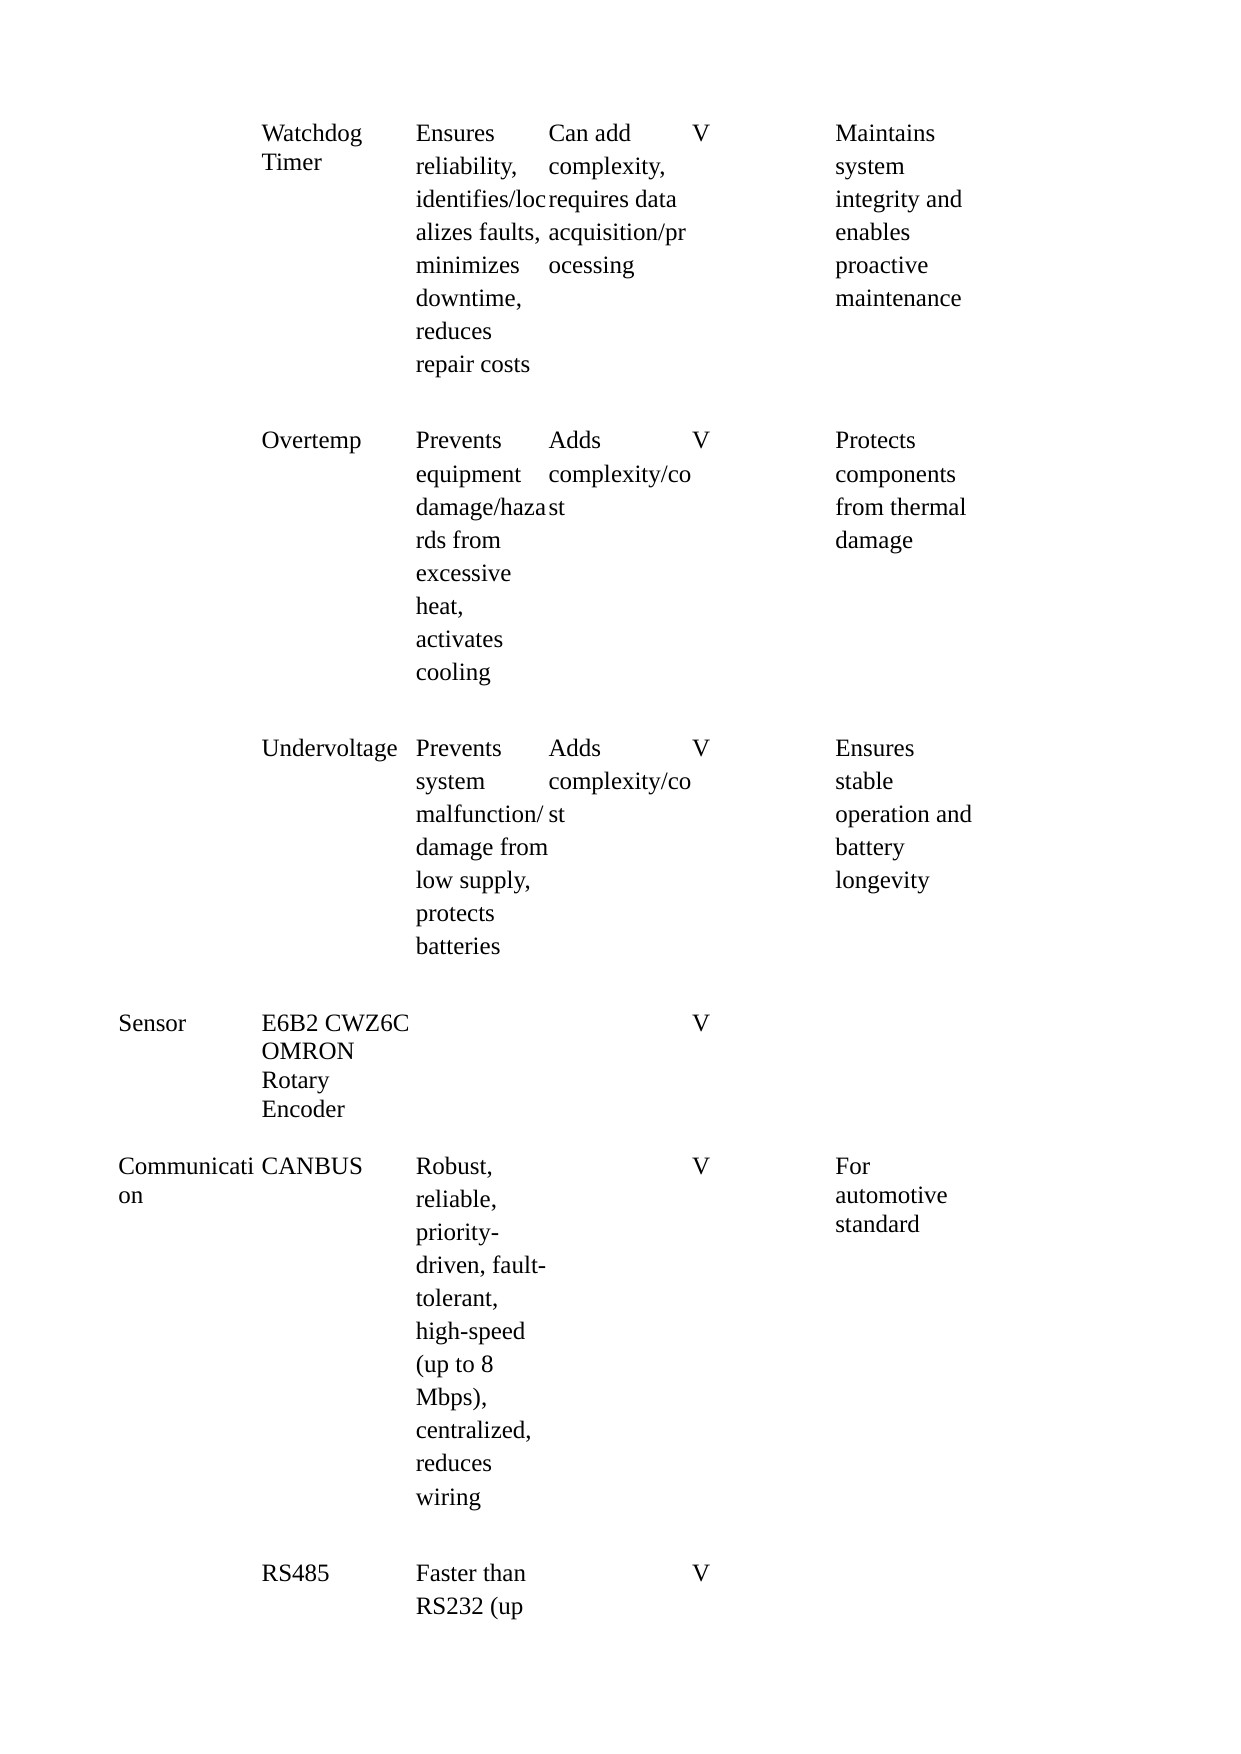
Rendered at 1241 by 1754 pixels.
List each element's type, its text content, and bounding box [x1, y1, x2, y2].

table_cell Overtemp [261, 426, 416, 733]
table_cell [979, 733, 1122, 1008]
table_cell [548, 1123, 692, 1151]
table_cell [548, 1008, 692, 1123]
table_cell [835, 1008, 979, 1123]
table_cell [835, 1558, 979, 1620]
table_cell [548, 1558, 692, 1620]
table_cell Prevents system malfunction/damage from low supply, protects batteries [416, 733, 548, 1008]
table_cell Ensures stable operation and battery longevity [835, 733, 979, 1008]
table_cell [548, 1151, 692, 1558]
table_cell CANBUS [261, 1151, 416, 1558]
table_cell [261, 1123, 416, 1151]
table_cell V [692, 1558, 835, 1620]
table_cell [979, 118, 1122, 426]
table_cell [979, 1558, 1122, 1620]
table_cell RS485 [261, 1558, 416, 1620]
table_cell V [692, 1008, 835, 1123]
table_cell Can add complexity, requires data acquisition/processing [548, 118, 692, 426]
table_cell Adds complexity/cost [548, 426, 692, 733]
table_cell Communication [118, 1151, 261, 1558]
table_cell [979, 1008, 1122, 1123]
table_cell [692, 1123, 835, 1151]
table_cell E6B2 CWZ6C OMRON Rotary Encoder [261, 1008, 416, 1123]
table_cell Adds complexity/cost [548, 733, 692, 1008]
table_cell [118, 426, 261, 733]
table_cell V [692, 733, 835, 1008]
table_cell Maintains system integrity and enables proactive maintenance [835, 118, 979, 426]
table_cell For automotive standard [835, 1151, 979, 1558]
table_cell [118, 1123, 261, 1151]
table_cell [416, 1008, 548, 1123]
table_cell [118, 733, 261, 1008]
table_cell Prevents equipment damage/hazards from excessive heat, activates cooling [416, 426, 548, 733]
table_cell Watchdog Timer [261, 118, 416, 426]
table_cell Sensor [118, 1008, 261, 1123]
table_cell Undervoltage [261, 733, 416, 1008]
table_cell V [692, 118, 835, 426]
table_cell Robust, reliable, priority-driven, fault-tolerant, high-speed (up to 8 Mbps), centralized, reduces wiring [416, 1151, 548, 1558]
table_cell V [692, 1151, 835, 1558]
table_cell [979, 1123, 1122, 1151]
table_cell [835, 1123, 979, 1151]
table_cell Protects components from thermal damage [835, 426, 979, 733]
table_cell [979, 426, 1122, 733]
table_cell [118, 118, 261, 426]
table_cell [118, 1558, 261, 1620]
table_cell Ensures reliability, identifies/localizes faults, minimizes downtime, reduces repair costs [416, 118, 548, 426]
table_cell [979, 1151, 1122, 1558]
table_cell Faster than RS232 (up [416, 1558, 548, 1620]
table_cell V [692, 426, 835, 733]
table_cell [416, 1123, 548, 1151]
